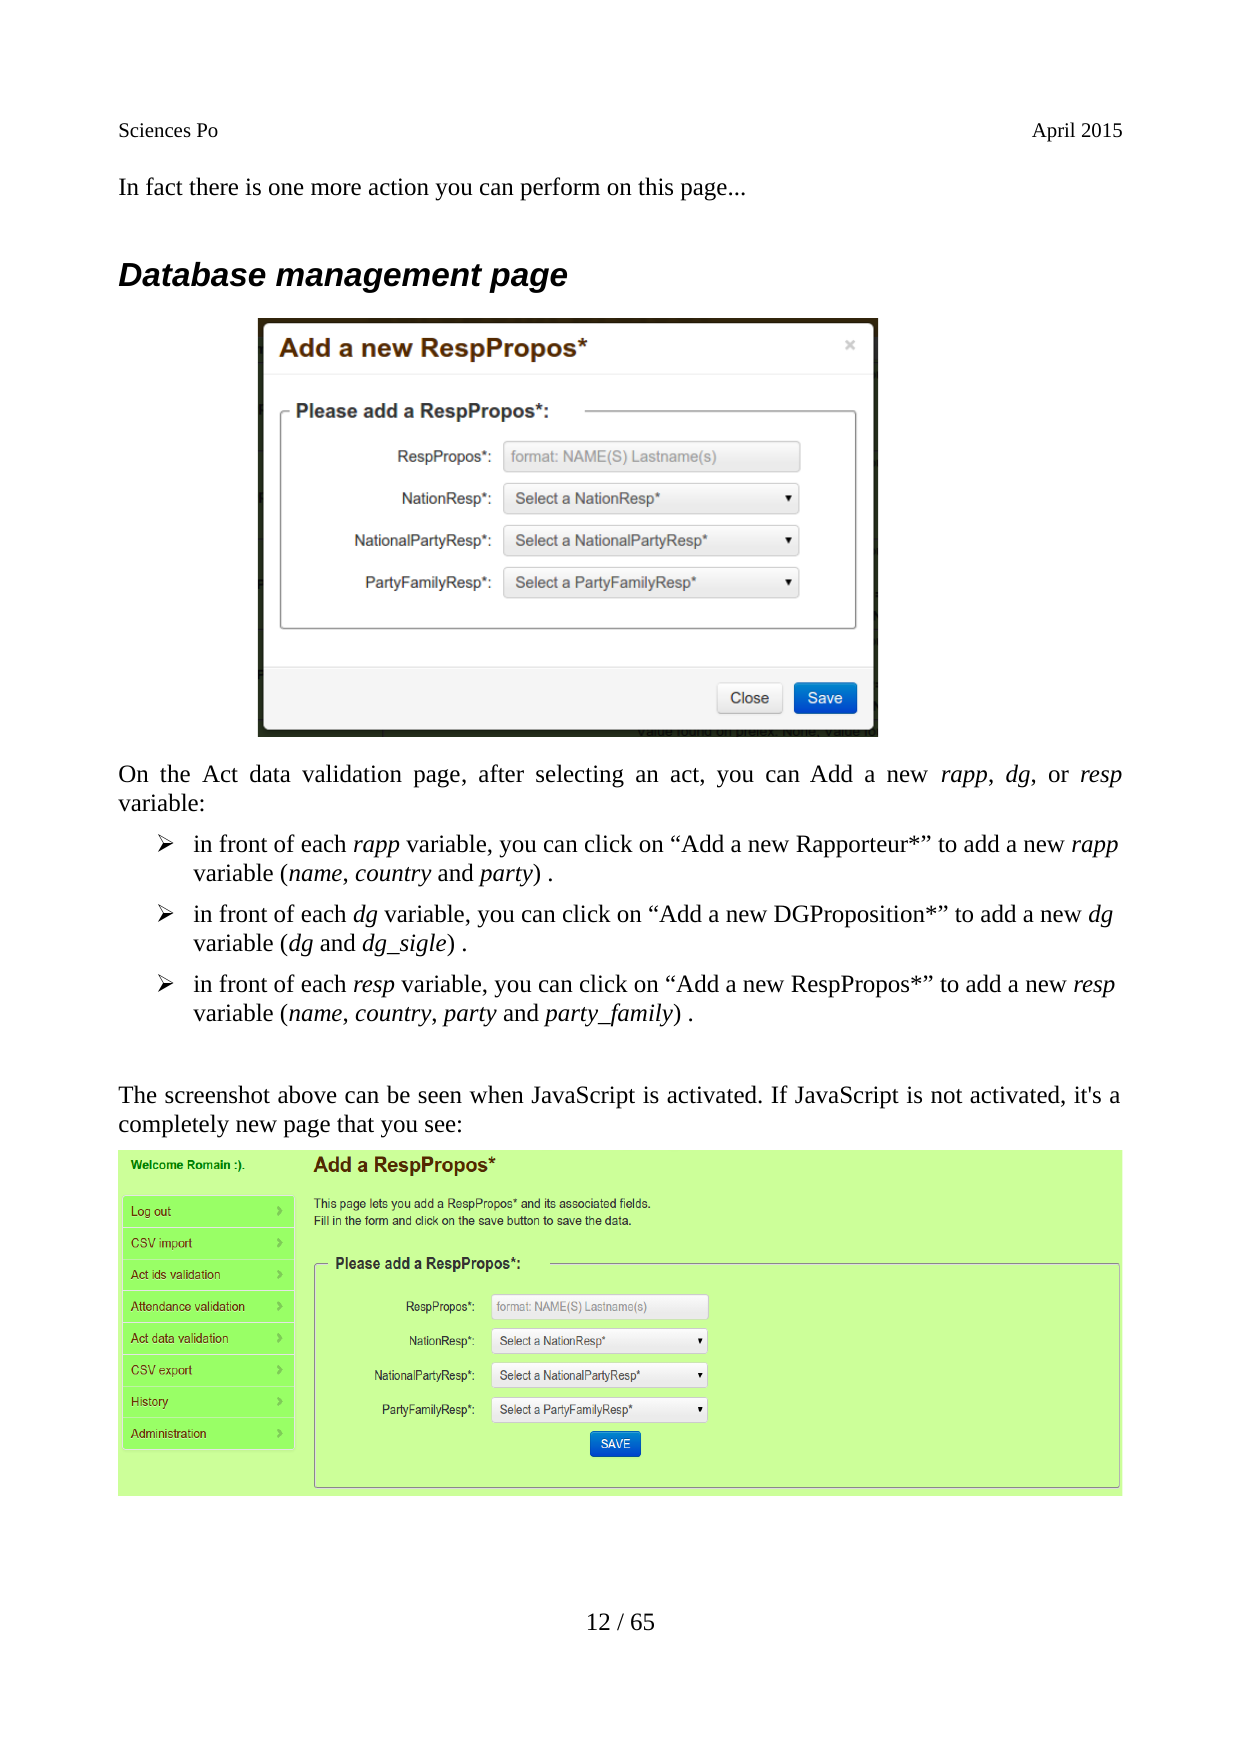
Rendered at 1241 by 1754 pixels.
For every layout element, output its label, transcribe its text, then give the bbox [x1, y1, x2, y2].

text In fact there is one more action you can perform on this page... [118, 172, 1122, 201]
list in front of each rapp variable, you can click on “Add a new Rapporteur*” to add a new rapp variable (name, country and party) . [156, 829, 1122, 887]
picture [118, 1150, 1123, 1496]
picture [257, 318, 879, 737]
subtitle Database management page [118, 255, 1122, 293]
list in front of each dg variable, you can click on “Add a new DGProposition*” to add a new dg variable (dg and dg_sigle) . [156, 899, 1122, 957]
list in front of each resp variable, you can click on “Add a new RespPropos*” to add a new resp variable (name, country, party and party_family) . [156, 969, 1122, 1027]
text The screenshot above can be seen when JavaScript is activated. If JavaScript is not activated, it's a completely new page that you see: [118, 1081, 1122, 1138]
text On the Act data validation page, after selecting an act, you can Add a new rapp, dg, or resp variable: [118, 759, 1122, 817]
